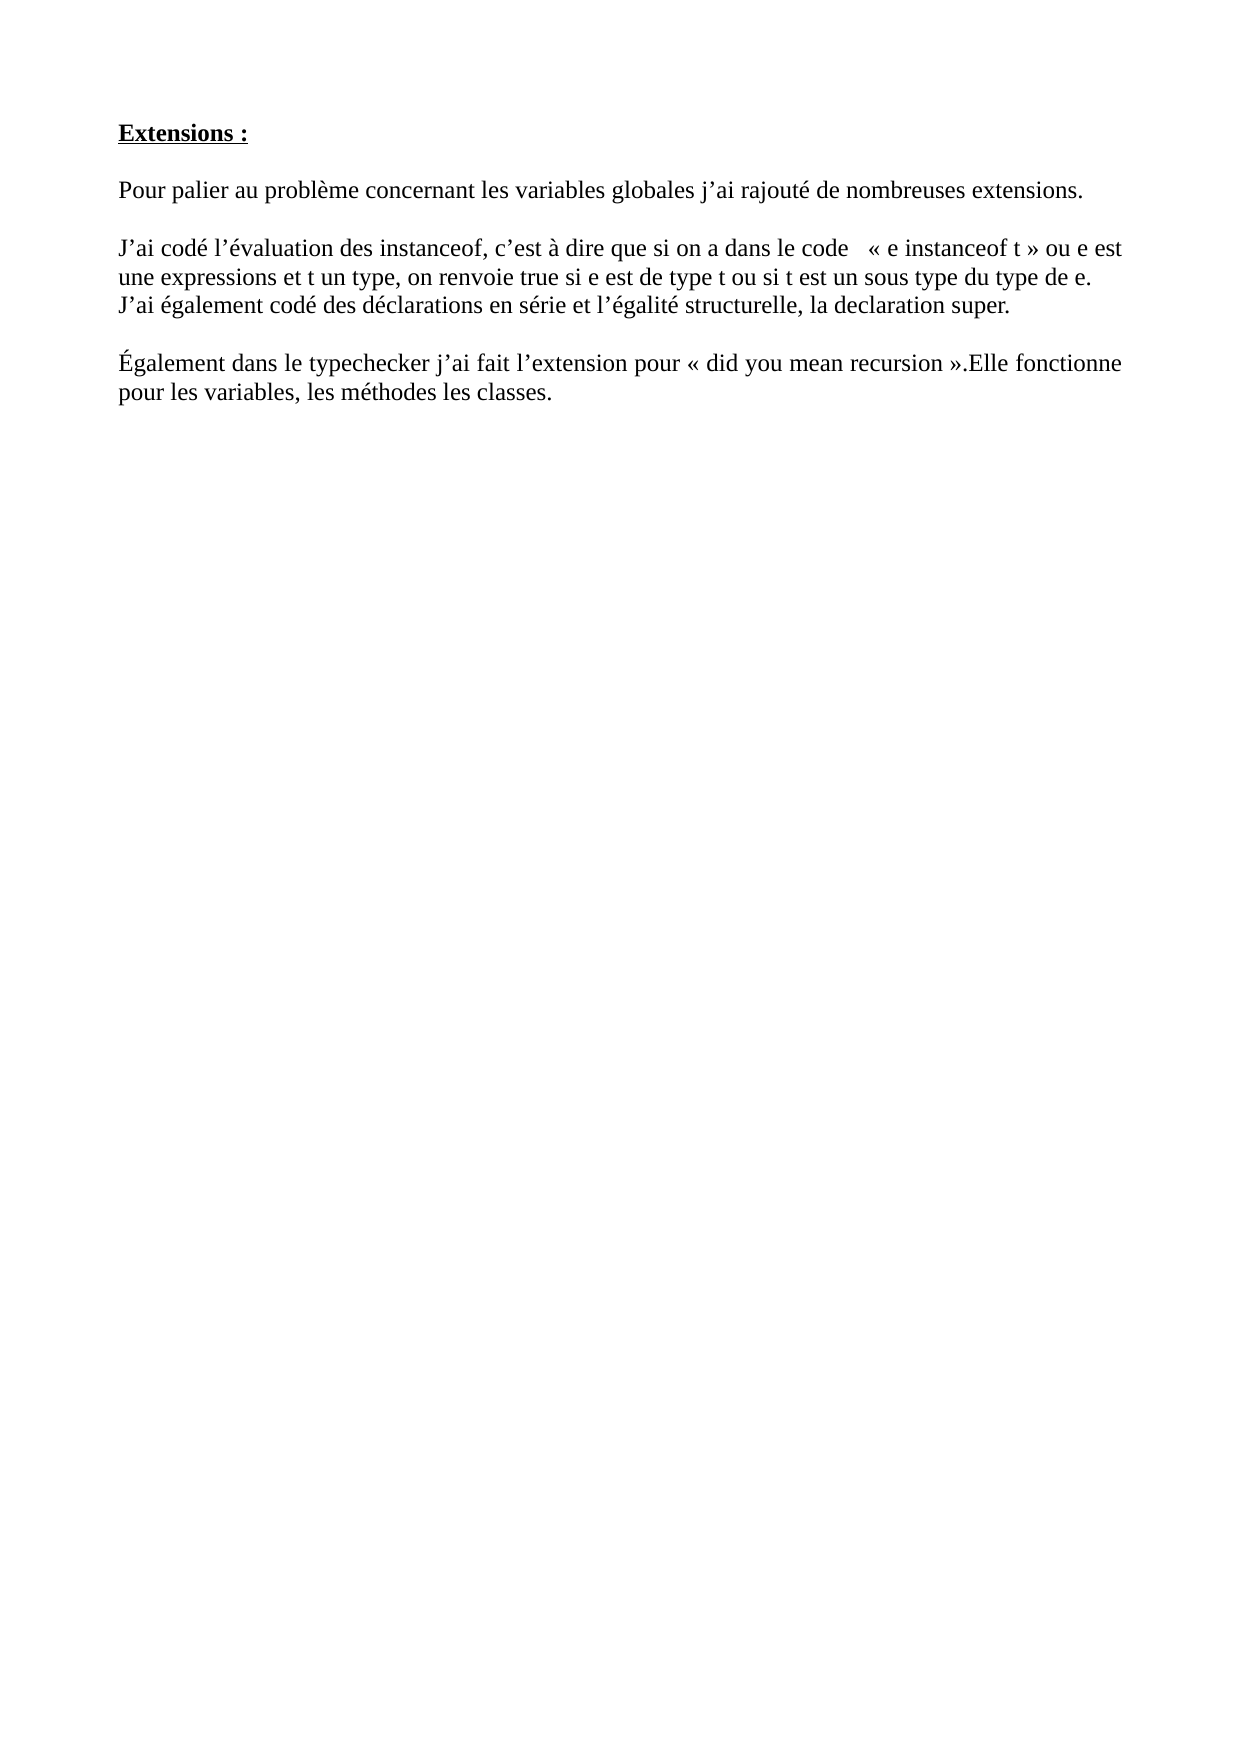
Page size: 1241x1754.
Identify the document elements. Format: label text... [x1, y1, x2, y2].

text Extensions : [118, 118, 1122, 147]
text J’ai codé l’évaluation des instanceof, c’est à dire que si on a dans le code « e instanceof t » ou e est une expressions et t un type, on renvoie true si e est de type t ou si t est un sous type du type de e. [118, 233, 1122, 291]
text Pour palier au problème concernant les variables globales j’ai rajouté de nombreuses extensions. [118, 176, 1122, 204]
text J’ai également codé des déclarations en série et l’égalité structurelle, la declaration super. [118, 291, 1122, 319]
text Également dans le typechecker j’ai fait l’extension pour « did you mean recursion ».Elle fonctionne pour les variables, les méthodes les classes. [118, 348, 1122, 406]
